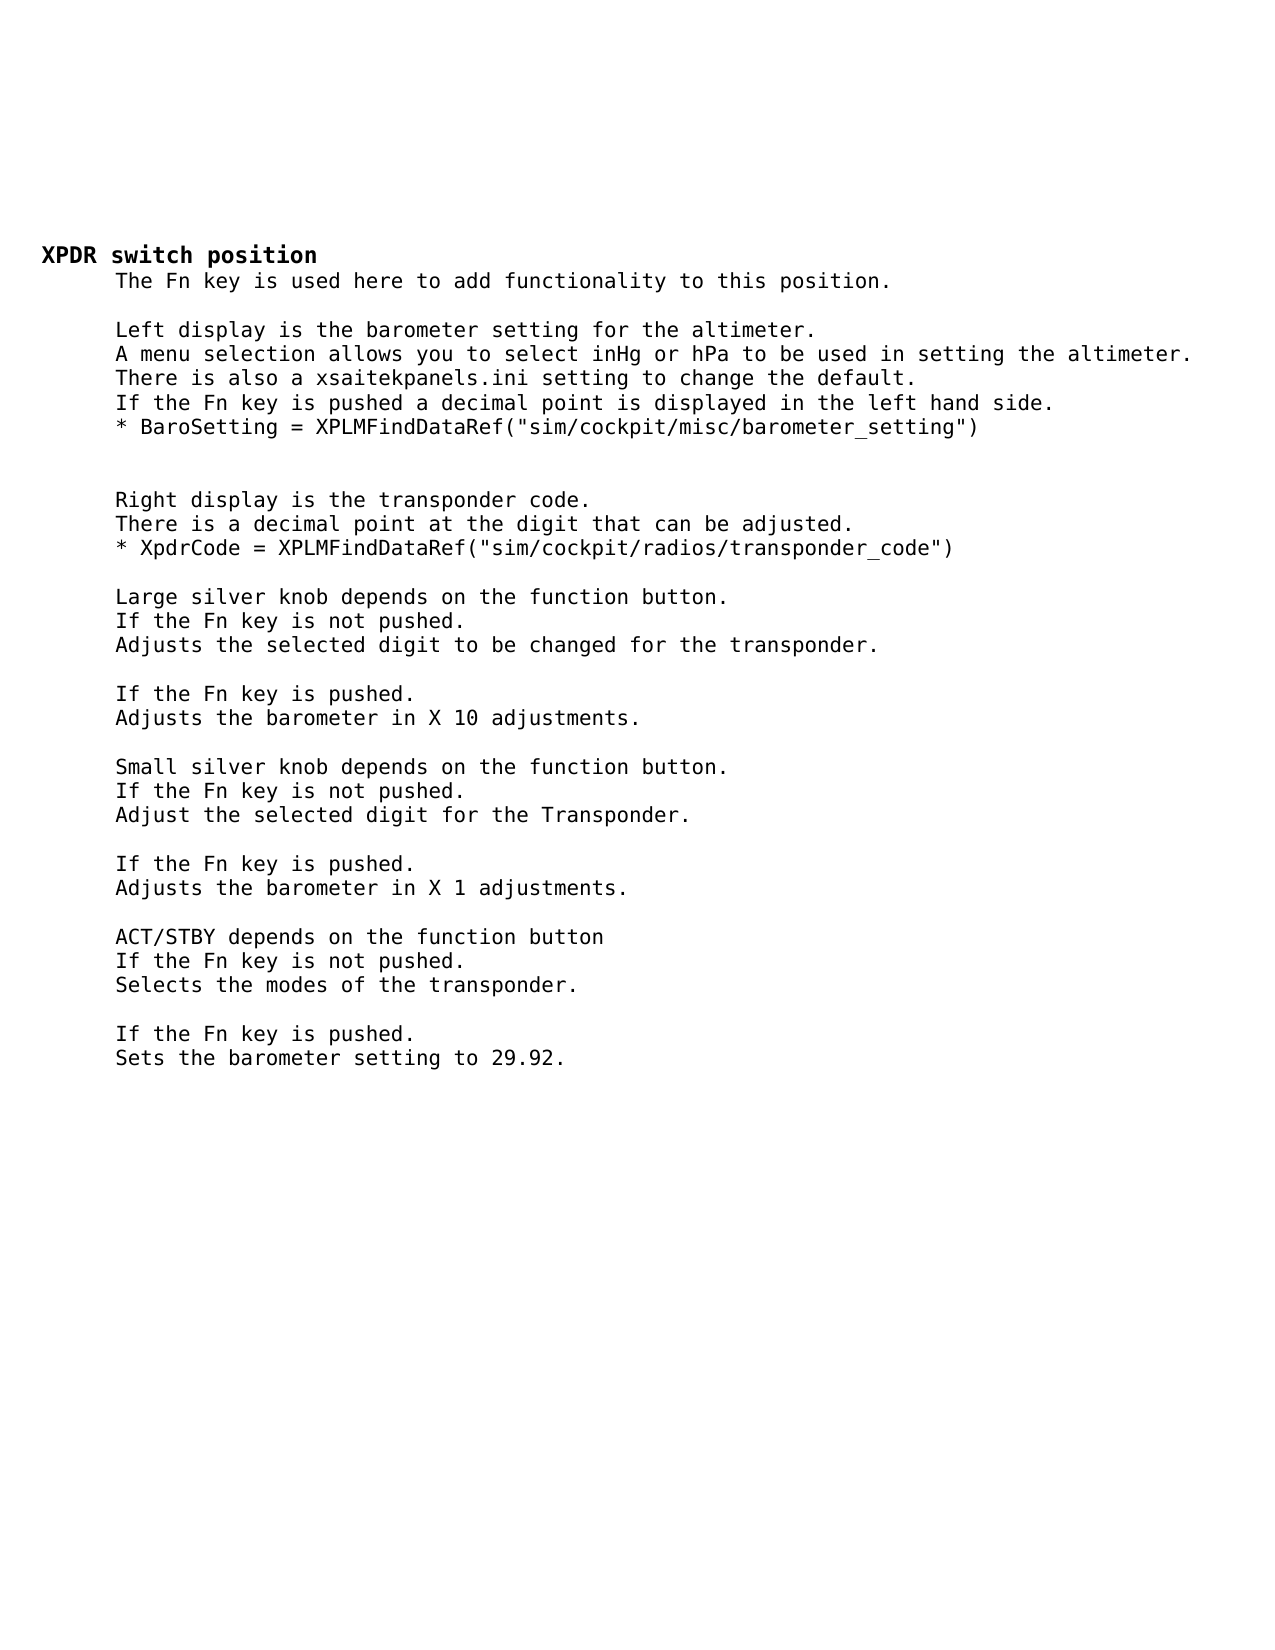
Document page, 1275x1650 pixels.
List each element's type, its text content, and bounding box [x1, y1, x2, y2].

text Sets the barometer setting to 29.92. [41, 1046, 1234, 1070]
text Small silver knob depends on the function button. [41, 755, 1234, 779]
text If the Fn key is not pushed. [41, 609, 1234, 633]
text ACT/STBY depends on the function button [41, 925, 1234, 949]
text XPDR switch position [41, 243, 1234, 269]
text If the Fn key is pushed a decimal point is displayed in the left hand side. [41, 391, 1234, 415]
text There is a decimal point at the digit that can be adjusted. [41, 512, 1234, 536]
text Left display is the barometer setting for the altimeter. [41, 318, 1234, 342]
text If the Fn key is pushed. [41, 852, 1234, 876]
text Adjusts the barometer in X 10 adjustments. [41, 706, 1234, 731]
text Adjust the selected digit for the Transponder. [41, 803, 1234, 828]
text If the Fn key is pushed. [41, 1022, 1234, 1046]
text The Fn key is used here to add functionality to this position. [41, 269, 1234, 294]
text * XpdrCode = XPLMFindDataRef("sim/cockpit/radios/transponder_code") [41, 536, 1234, 561]
text Selects the modes of the transponder. [41, 973, 1234, 997]
text If the Fn key is not pushed. [41, 779, 1234, 803]
text * BaroSetting = XPLMFindDataRef("sim/cockpit/misc/barometer_setting") [41, 415, 1234, 439]
text Right display is the transponder code. [41, 488, 1234, 512]
text Large silver knob depends on the function button. [41, 585, 1234, 609]
text If the Fn key is not pushed. [41, 949, 1234, 973]
text Adjusts the barometer in X 1 adjustments. [41, 876, 1234, 900]
text Adjusts the selected digit to be changed for the transponder. [41, 633, 1234, 658]
text There is also a xsaitekpanels.ini setting to change the default. [41, 366, 1234, 391]
text A menu selection allows you to select inHg or hPa to be used in setting the altimeter. [41, 342, 1234, 366]
text If the Fn key is pushed. [41, 682, 1234, 706]
